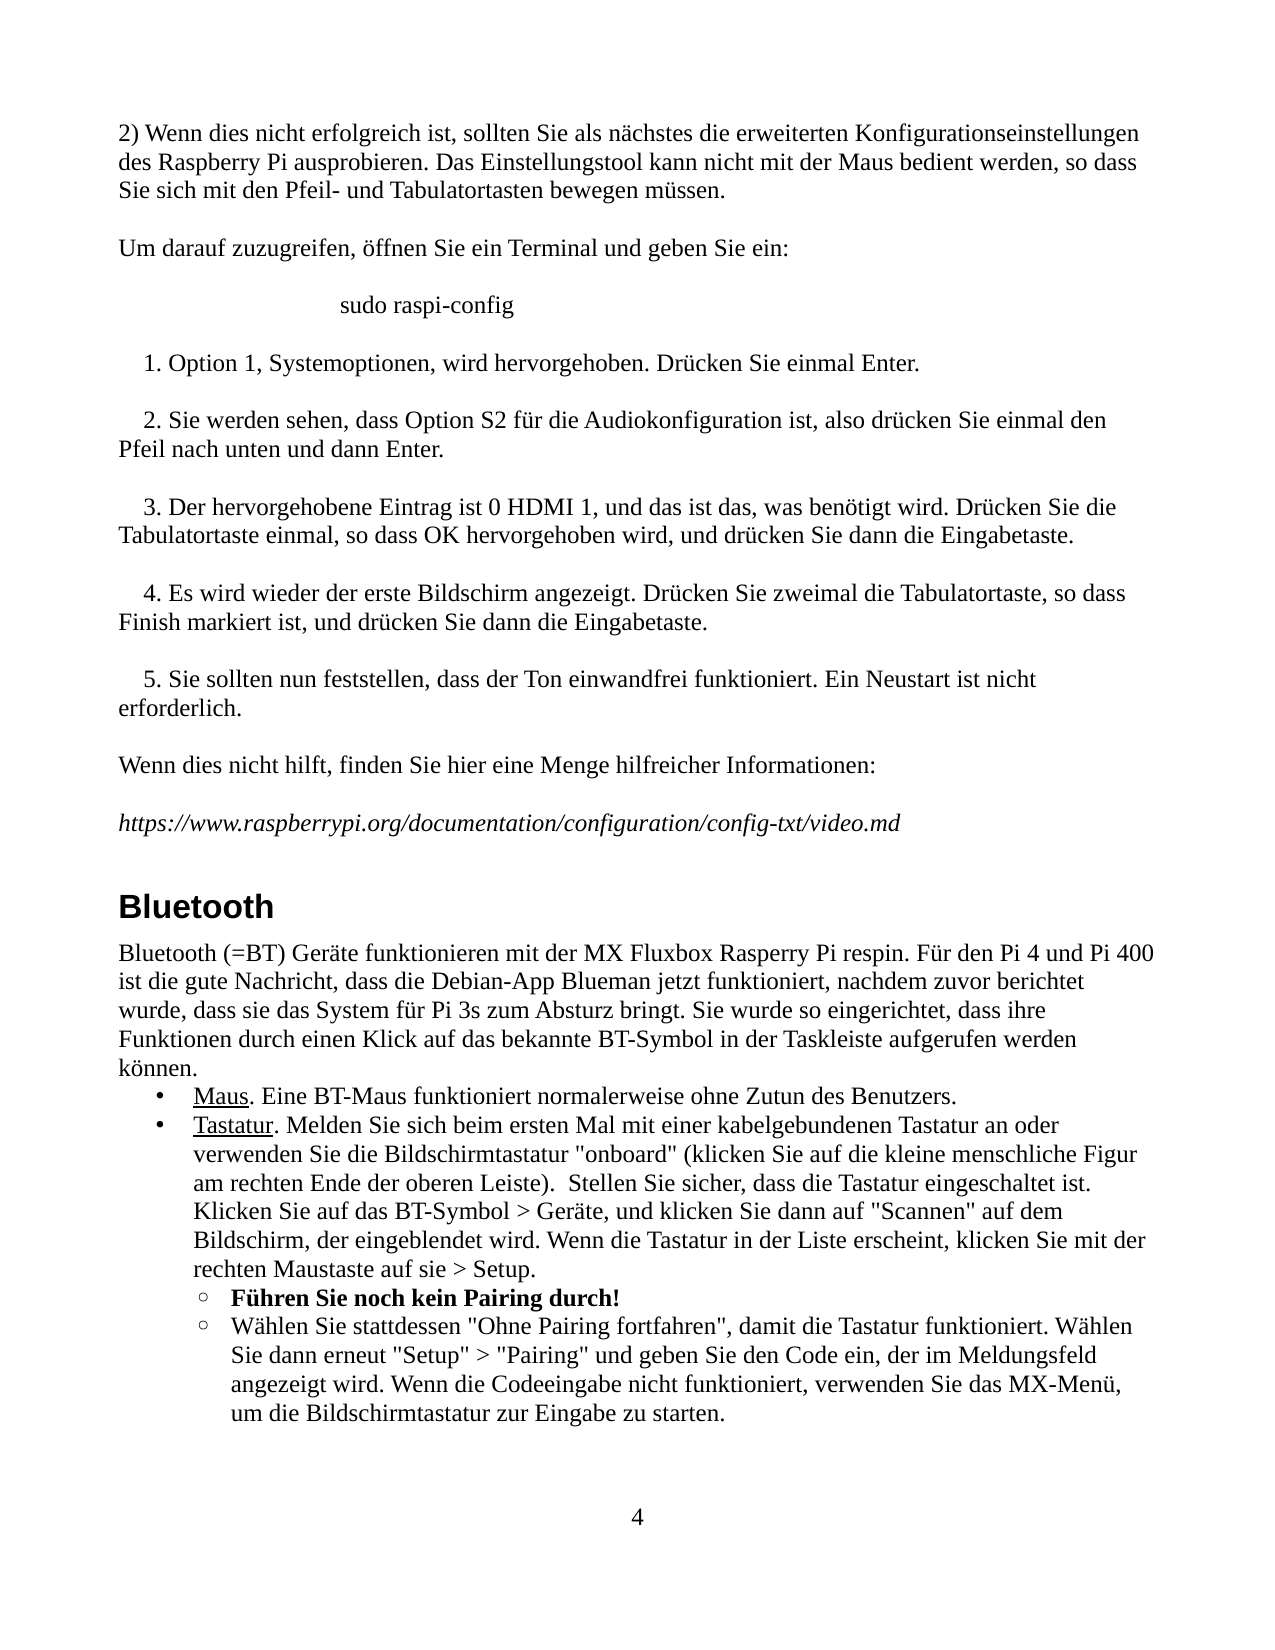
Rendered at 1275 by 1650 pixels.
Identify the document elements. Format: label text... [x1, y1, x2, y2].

text 2) Wenn dies nicht erfolgreich ist, sollten Sie als nächstes die erweiterten Konfigurationseinstellungen des Raspberry Pi ausprobieren. Das Einstellungstool kann nicht mit der Maus bedient werden, so dass Sie sich mit den Pfeil- und Tabulatortasten bewegen müssen. [118, 118, 1157, 204]
text 5. Sie sollten nun feststellen, dass der Ton einwandfrei funktioniert. Ein Neustart ist nicht erforderlich. [118, 664, 1157, 722]
text 1. Option 1, Systemoptionen, wird hervorgehoben. Drücken Sie einmal Enter. [118, 348, 1157, 377]
list Wählen Sie stattdessen "Ohne Pairing fortfahren", damit die Tastatur funktioniert. Wählen Sie dann erneut "Setup" > "Pairing" und geben Sie den Code ein, der im Meldungsfeld angezeigt wird. Wenn die Codeeingabe nicht funktioniert, verwenden Sie das MX-Menü, um die Bildschirmtastatur zur Eingabe zu starten. [193, 1311, 1157, 1426]
text 2. Sie werden sehen, dass Option S2 für die Audiokonfiguration ist, also drücken Sie einmal den Pfeil nach unten und dann Enter. [118, 406, 1157, 463]
text Um darauf zuzugreifen, öffnen Sie ein Terminal und geben Sie ein: [118, 233, 1157, 262]
text 4. Es wird wieder der erste Bildschirm angezeigt. Drücken Sie zweimal die Tabulatortaste, so dass Finish markiert ist, und drücken Sie dann die Eingabetaste. [118, 578, 1157, 636]
list Tastatur. Melden Sie sich beim ersten Mal mit einer kabelgebundenen Tastatur an oder verwenden Sie die Bildschirmtastatur "onboard" (klicken Sie auf die kleine menschliche Figur am rechten Ende der oberen Leiste). Stellen Sie sicher, dass die Tastatur eingeschaltet ist. Klicken Sie auf das BT-Symbol > Geräte, und klicken Sie dann auf "Scannen" auf dem Bildschirm, der eingeblendet wird. Wenn die Tastatur in der Liste erscheint, klicken Sie mit der rechten Maustaste auf sie > Setup. [156, 1110, 1157, 1283]
text 3. Der hervorgehobene Eintrag ist 0 HDMI 1, und das ist das, was benötigt wird. Drücken Sie die Tabulatortaste einmal, so dass OK hervorgehoben wird, und drücken Sie dann die Eingabetaste. [118, 492, 1157, 549]
list Führen Sie noch kein Pairing durch! [193, 1283, 1157, 1311]
list Maus. Eine BT-Maus funktioniert normalerweise ohne Zutun des Benutzers. [156, 1081, 1157, 1110]
text https://www.raspberrypi.org/documentation/configuration/config-txt/video.md [118, 808, 1157, 837]
subtitle Bluetooth [118, 886, 1157, 925]
text Wenn dies nicht hilft, finden Sie hier eine Menge hilfreicher Informationen: [118, 751, 1157, 779]
text sudo raspi-config [118, 291, 1157, 319]
text Bluetooth (=BT) Geräte funktionieren mit der MX Fluxbox Rasperry Pi respin. Für den Pi 4 und Pi 400 ist die gute Nachricht, dass die Debian-App Blueman jetzt funktioniert, nachdem zuvor berichtet wurde, dass sie das System für Pi 3s zum Absturz bringt. Sie wurde so eingerichtet, dass ihre Funktionen durch einen Klick auf das bekannte BT-Symbol in der Taskleiste aufgerufen werden können. [118, 938, 1157, 1081]
